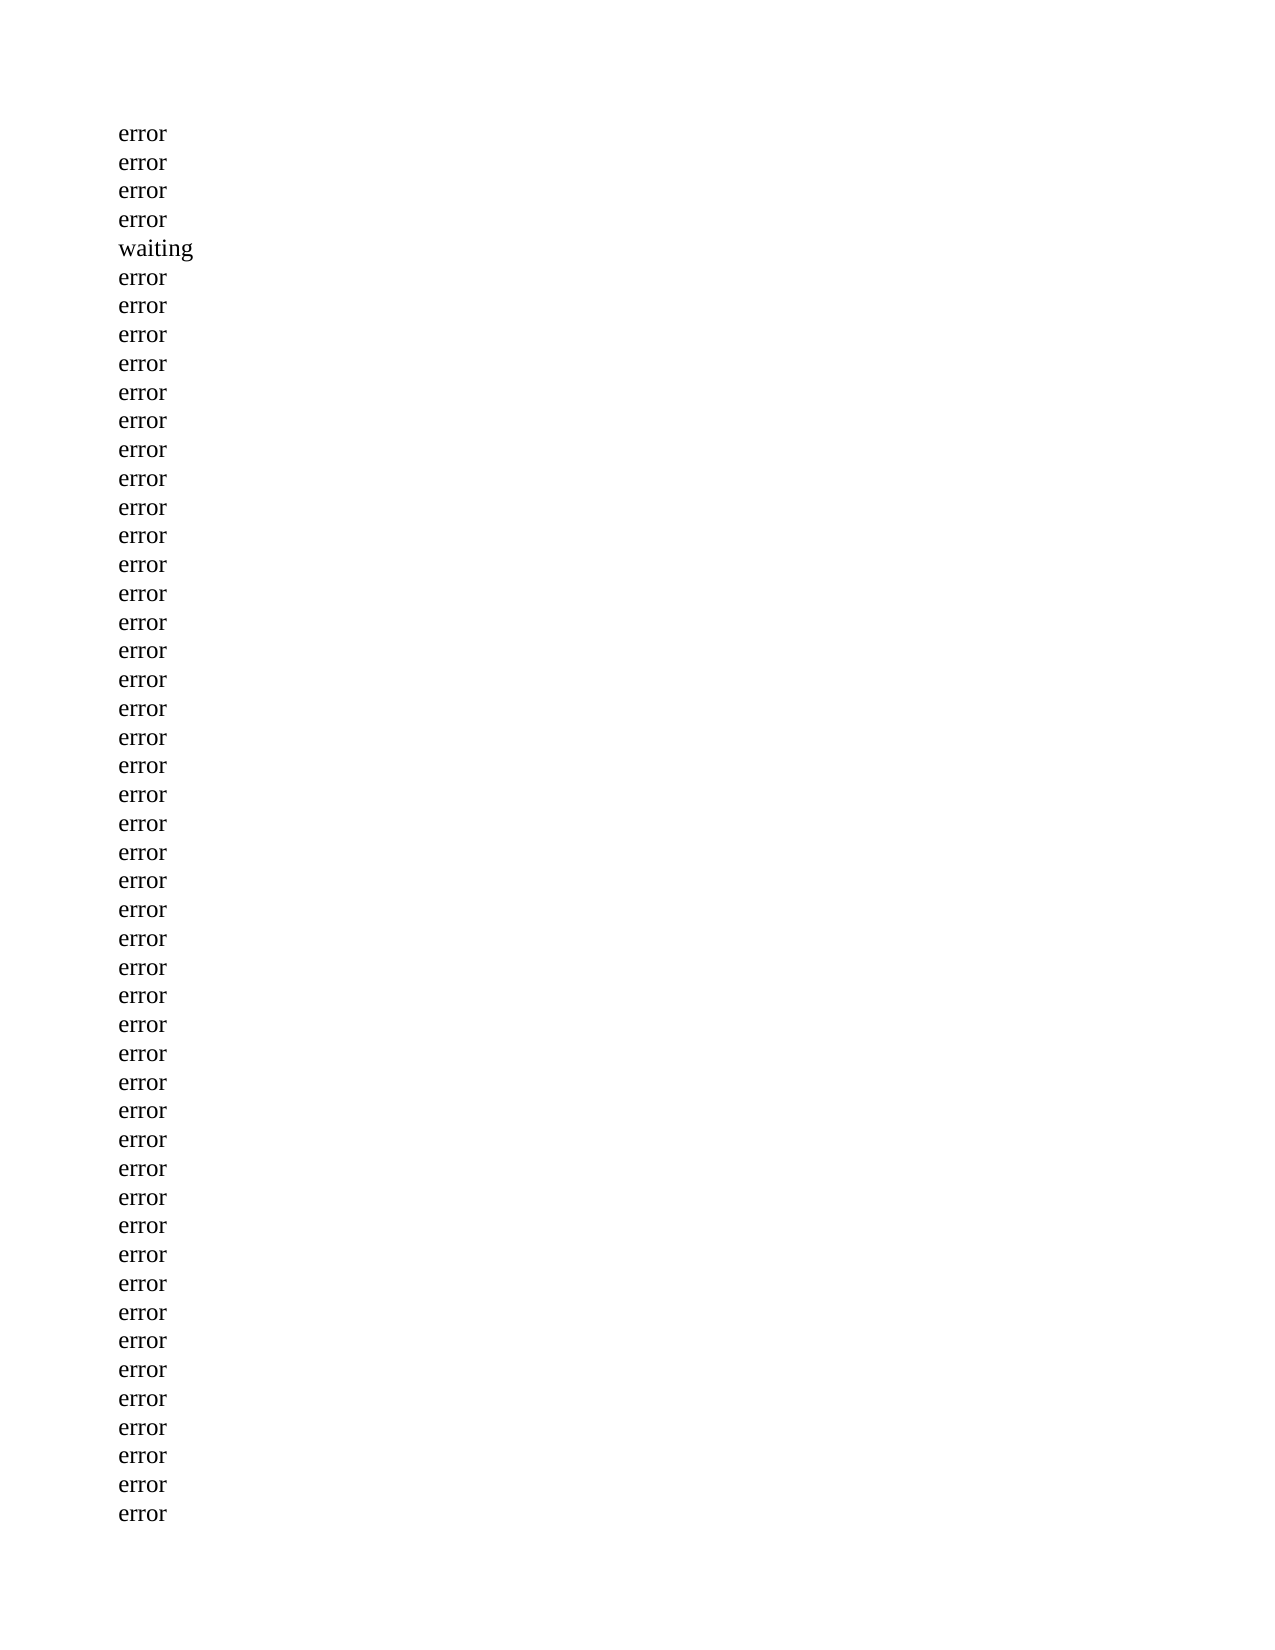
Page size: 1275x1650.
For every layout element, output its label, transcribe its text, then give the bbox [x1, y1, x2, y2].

text error [118, 837, 1157, 866]
text error [118, 319, 1157, 348]
text error [118, 262, 1157, 291]
text error [118, 923, 1157, 952]
text error [118, 693, 1157, 722]
text error [118, 952, 1157, 981]
text error [118, 1096, 1157, 1124]
text error [118, 1297, 1157, 1326]
text error [118, 492, 1157, 521]
text error [118, 1038, 1157, 1067]
text error [118, 147, 1157, 176]
text error [118, 434, 1157, 463]
text error [118, 1412, 1157, 1441]
text error [118, 377, 1157, 406]
text error [118, 118, 1157, 147]
text error [118, 664, 1157, 693]
text error [118, 1354, 1157, 1383]
text error [118, 1441, 1157, 1469]
text error [118, 722, 1157, 751]
text error [118, 1211, 1157, 1239]
text error [118, 1239, 1157, 1268]
text error [118, 291, 1157, 319]
text error [118, 1067, 1157, 1096]
text error [118, 1469, 1157, 1498]
text error [118, 463, 1157, 492]
text error [118, 1124, 1157, 1153]
text error [118, 607, 1157, 636]
text error [118, 1383, 1157, 1412]
text error [118, 176, 1157, 204]
text error [118, 578, 1157, 607]
text error [118, 1268, 1157, 1297]
text error [118, 549, 1157, 578]
text error [118, 866, 1157, 894]
text error [118, 1182, 1157, 1211]
text error [118, 894, 1157, 923]
text error [118, 808, 1157, 837]
text error [118, 981, 1157, 1009]
text error [118, 406, 1157, 434]
text error [118, 1153, 1157, 1182]
text error [118, 751, 1157, 779]
text error [118, 1326, 1157, 1354]
text error [118, 1009, 1157, 1038]
text waiting [118, 233, 1157, 262]
text error [118, 348, 1157, 377]
text error [118, 204, 1157, 233]
text error [118, 779, 1157, 808]
text error [118, 1498, 1157, 1527]
text error [118, 521, 1157, 549]
text error [118, 636, 1157, 664]
